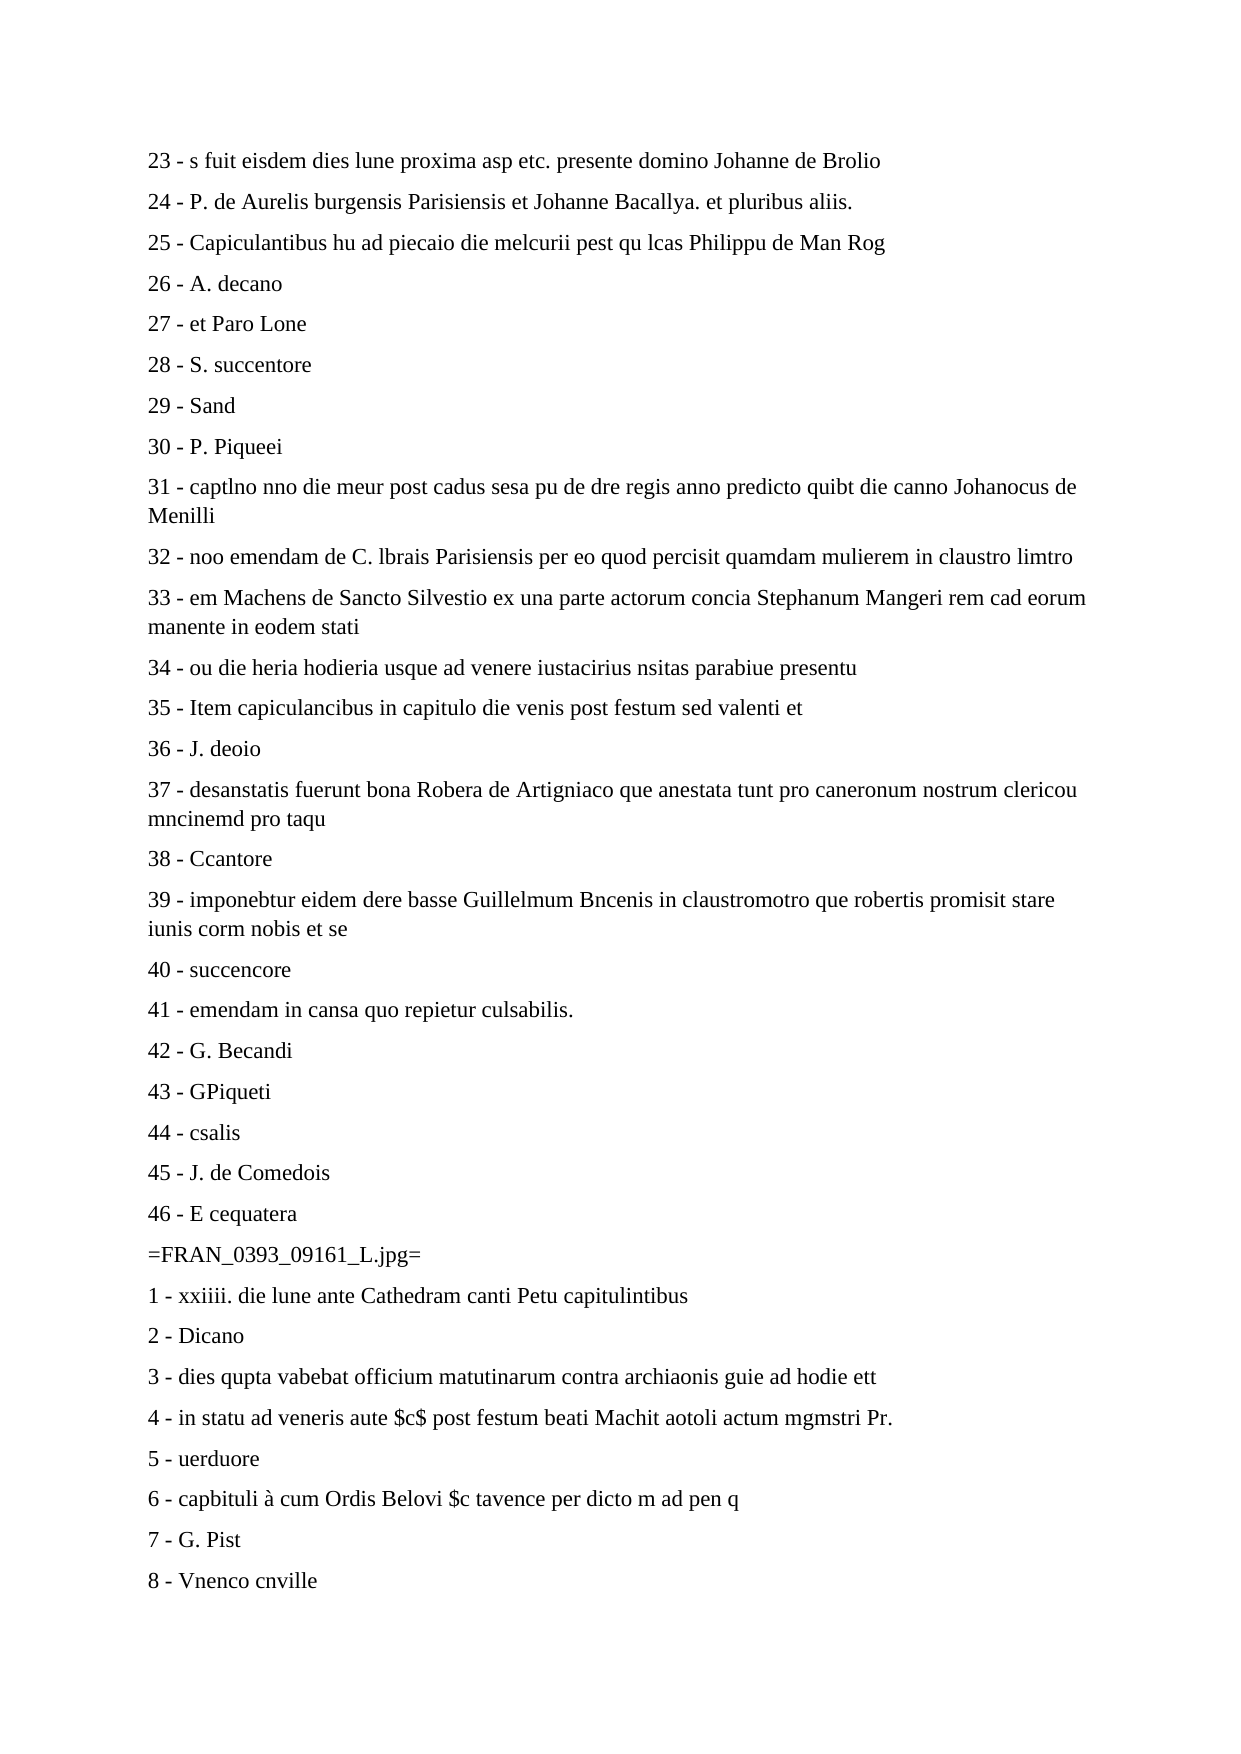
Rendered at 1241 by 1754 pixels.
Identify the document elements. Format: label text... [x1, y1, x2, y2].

text =FRAN_0393_09161_L.jpg= [148, 1241, 1093, 1267]
text 32 - noo emendam de C. lbrais Parisiensis per eo quod percisit quamdam mulierem in claustro limtro [148, 543, 1093, 569]
text 42 - G. Becandi [148, 1037, 1093, 1064]
text 4 - in statu ad veneris aute $c$ post festum beati Machit aotoli actum mgmstri Pr. [148, 1404, 1093, 1430]
text 8 - Vnenco cnville [148, 1567, 1093, 1593]
text 45 - J. de Comedois [148, 1159, 1093, 1186]
text 29 - Sand [148, 392, 1093, 418]
text 41 - emendam in cansa quo repietur culsabilis. [148, 997, 1093, 1023]
text 33 - em Machens de Sancto Silvestio ex una parte actorum concia Stephanum Mangeri rem cad eorum manente in eodem stati [148, 584, 1093, 639]
text 40 - succencore [148, 956, 1093, 982]
text 7 - G. Pist [148, 1526, 1093, 1552]
text 3 - dies qupta vabebat officium matutinarum contra archiaonis guie ad hodie ett [148, 1363, 1093, 1389]
text 27 - et Paro Lone [148, 311, 1093, 337]
text 31 - captlno nno die meur post cadus sesa pu de dre regis anno predicto quibt die canno Johanocus de Menilli [148, 473, 1093, 529]
text 1 - xxiiii. die lune ante Cathedram canti Petu capitulintibus [148, 1282, 1093, 1308]
text 6 - capbituli à cum Ordis Belovi $c tavence per dicto m ad pen q [148, 1485, 1093, 1512]
text 44 - csalis [148, 1119, 1093, 1145]
text 36 - J. deoio [148, 735, 1093, 761]
text 34 - ou die heria hodieria usque ad venere iustacirius nsitas parabiue presentu [148, 653, 1093, 680]
text 39 - imponebtur eidem dere basse Guillelmum Bncenis in claustromotro que robertis promisit stare iunis corm nobis et se [148, 886, 1093, 941]
text 46 - E cequatera [148, 1200, 1093, 1227]
text 43 - GPiqueti [148, 1078, 1093, 1104]
text 25 - Capiculantibus hu ad piecaio die melcurii pest qu lcas Philippu de Man Rog [148, 229, 1093, 255]
text 26 - A. decano [148, 270, 1093, 296]
text 38 - Ccantore [148, 845, 1093, 872]
text 23 - s fuit eisdem dies lune proxima asp etc. presente domino Johanne de Brolio [148, 148, 1093, 174]
text 37 - desanstatis fuerunt bona Robera de Artigniaco que anestata tunt pro caneronum nostrum clericou mncinemd pro taqu [148, 776, 1093, 831]
text 5 - uerduore [148, 1444, 1093, 1471]
text 30 - P. Piqueei [148, 433, 1093, 459]
text 24 - P. de Aurelis burgensis Parisiensis et Johanne Bacallya. et pluribus aliis. [148, 188, 1093, 215]
text 35 - Item capiculancibus in capitulo die venis post festum sed valenti et [148, 694, 1093, 721]
text 2 - Dicano [148, 1322, 1093, 1349]
text 28 - S. succentore [148, 351, 1093, 378]
